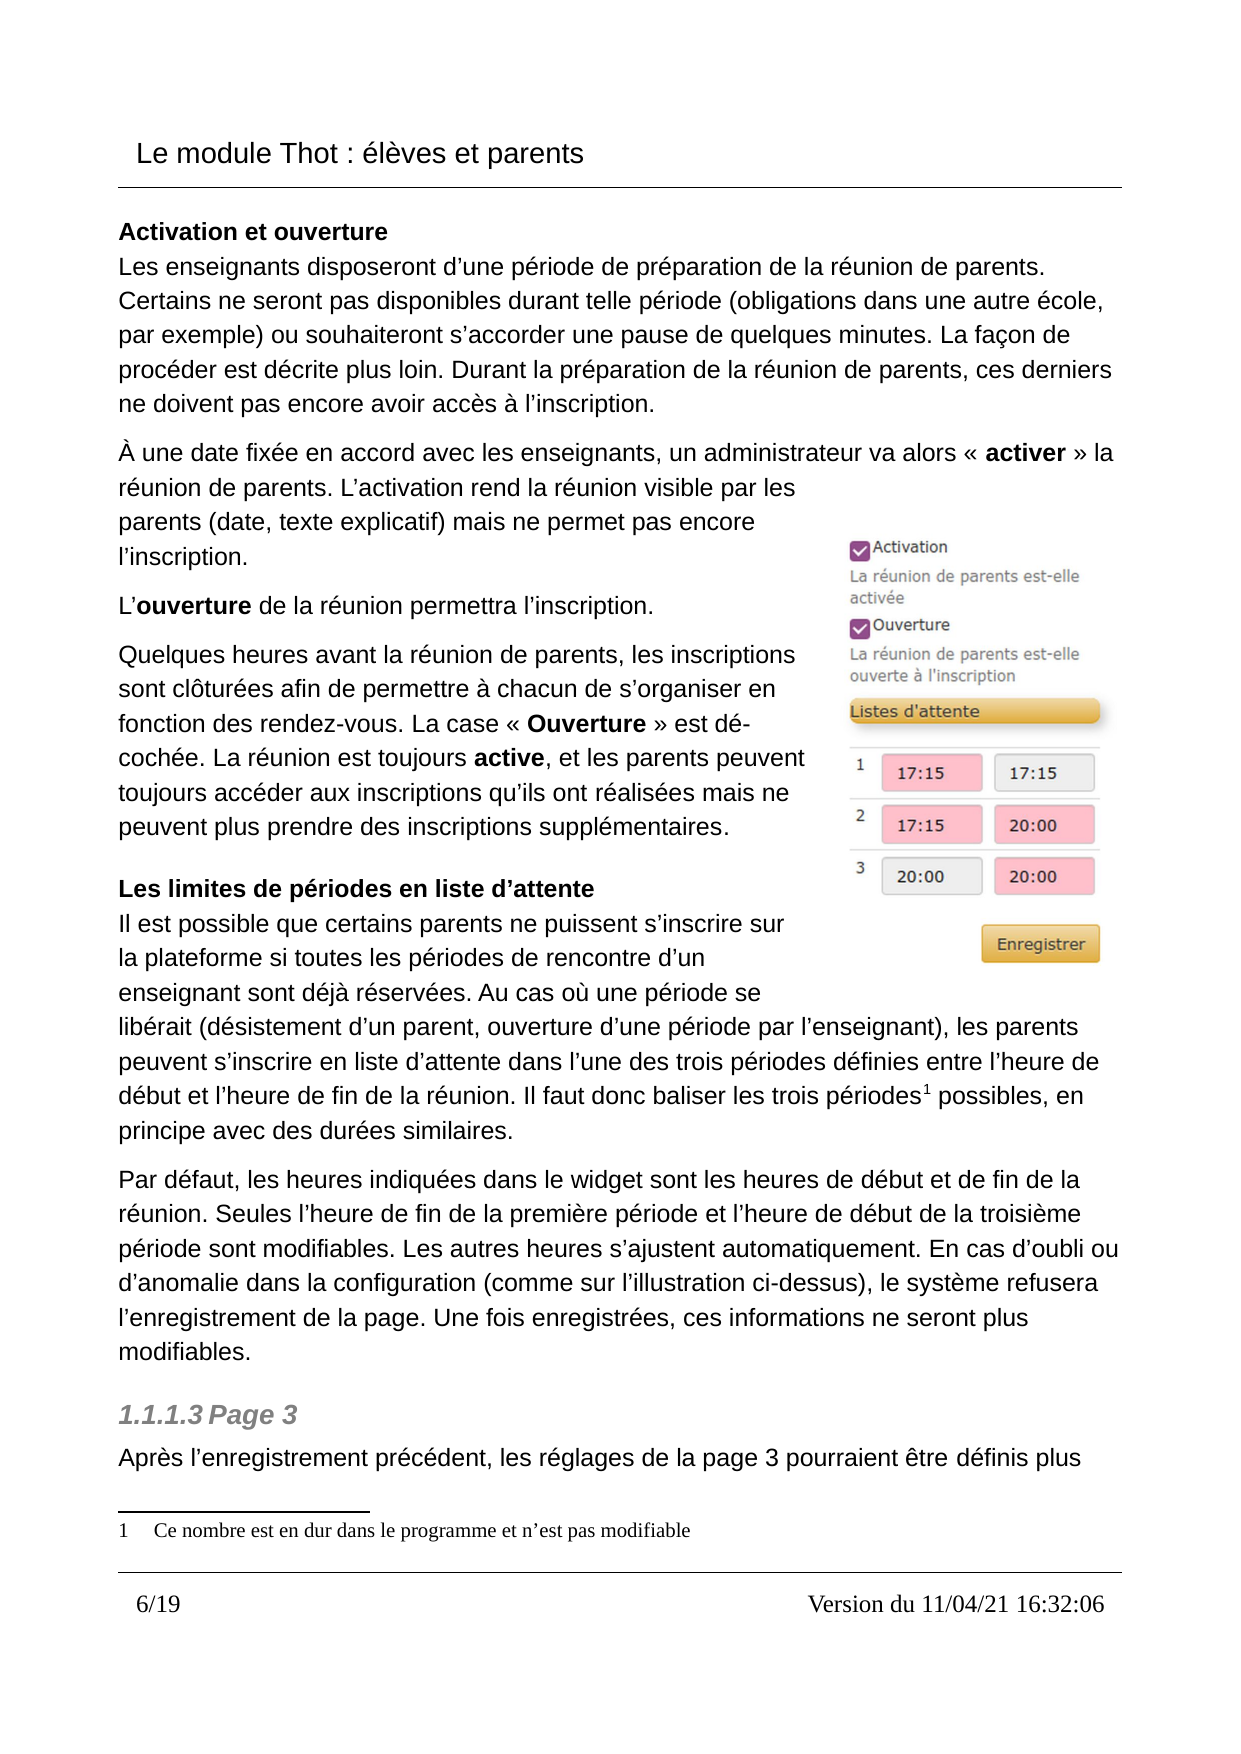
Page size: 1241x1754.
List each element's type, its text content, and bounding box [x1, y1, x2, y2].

text L’ouverture de la réunion permettra l’inscription. [118, 591, 828, 620]
text À une date fixée en accord avec les enseignants, un administrateur va alors « activer » la réunion de parents. L’activation rend la réunion visible par les parents (date, texte explicatif) mais ne permet pas encore l’inscription. [118, 438, 1122, 571]
picture [828, 509, 1117, 981]
subtitle Les limites de périodes en liste d’attente [118, 874, 828, 902]
text Après l’enregistrement précédent, les réglages de la page 3 pourraient être définis plus [118, 1443, 1122, 1472]
text Par défaut, les heures indiquées dans le widget sont les heures de début et de fin de la réunion. Seules l’heure de fin de la première période et l’heure de début de la troisième période sont modifiables. Les autres heures s’ajustent automatiquement. En cas d’oubli ou d’anomalie dans la configuration (comme sur l’illustration ci-dessus), le système refusera l’enregistrement de la page. Une fois enregistrées, ces informations ne seront plus modifiables. [118, 1165, 1122, 1366]
subtitle Page 3 [118, 1399, 1122, 1431]
subtitle Activation et ouverture [118, 217, 1122, 245]
text Quelques heures avant la réunion de parents, les inscriptions sont clôturées afin de permettre à chacun de s’organiser en fonction des rendez-vous. La case « Ouverture » est dé-cochée. La réunion est toujours active, et les parents peuvent toujours accéder aux inscriptions qu’ils ont réalisées mais ne peuvent plus prendre des inscriptions supplémentaires. [118, 640, 828, 841]
text Ce nombre est en dur dans le programme et n’est pas modifiable [118, 1518, 1122, 1542]
text Il est possible que certains parents ne puissent s’inscrire sur la plateforme si toutes les périodes de rencontre d’un enseignant sont déjà réservées. Au cas où une période se libérait (désistement d’un parent, ouverture d’une période par l’enseignant), les parents peuvent s’inscrire en liste d’attente dans l’une des trois périodes définies entre l’heure de début et l’heure de fin de la réunion. Il faut donc baliser les trois périodes possibles, en principe avec des durées similaires. [118, 909, 1122, 1144]
text Les enseignants disposeront d’une période de préparation de la réunion de parents. Certains ne seront pas disponibles durant telle période (obligations dans une autre école, par exemple) ou souhaiteront s’accorder une pause de quelques minutes. La façon de procéder est décrite plus loin. Durant la préparation de la réunion de parents, ces derniers ne doivent pas encore avoir accès à l’inscription. [118, 251, 1122, 418]
